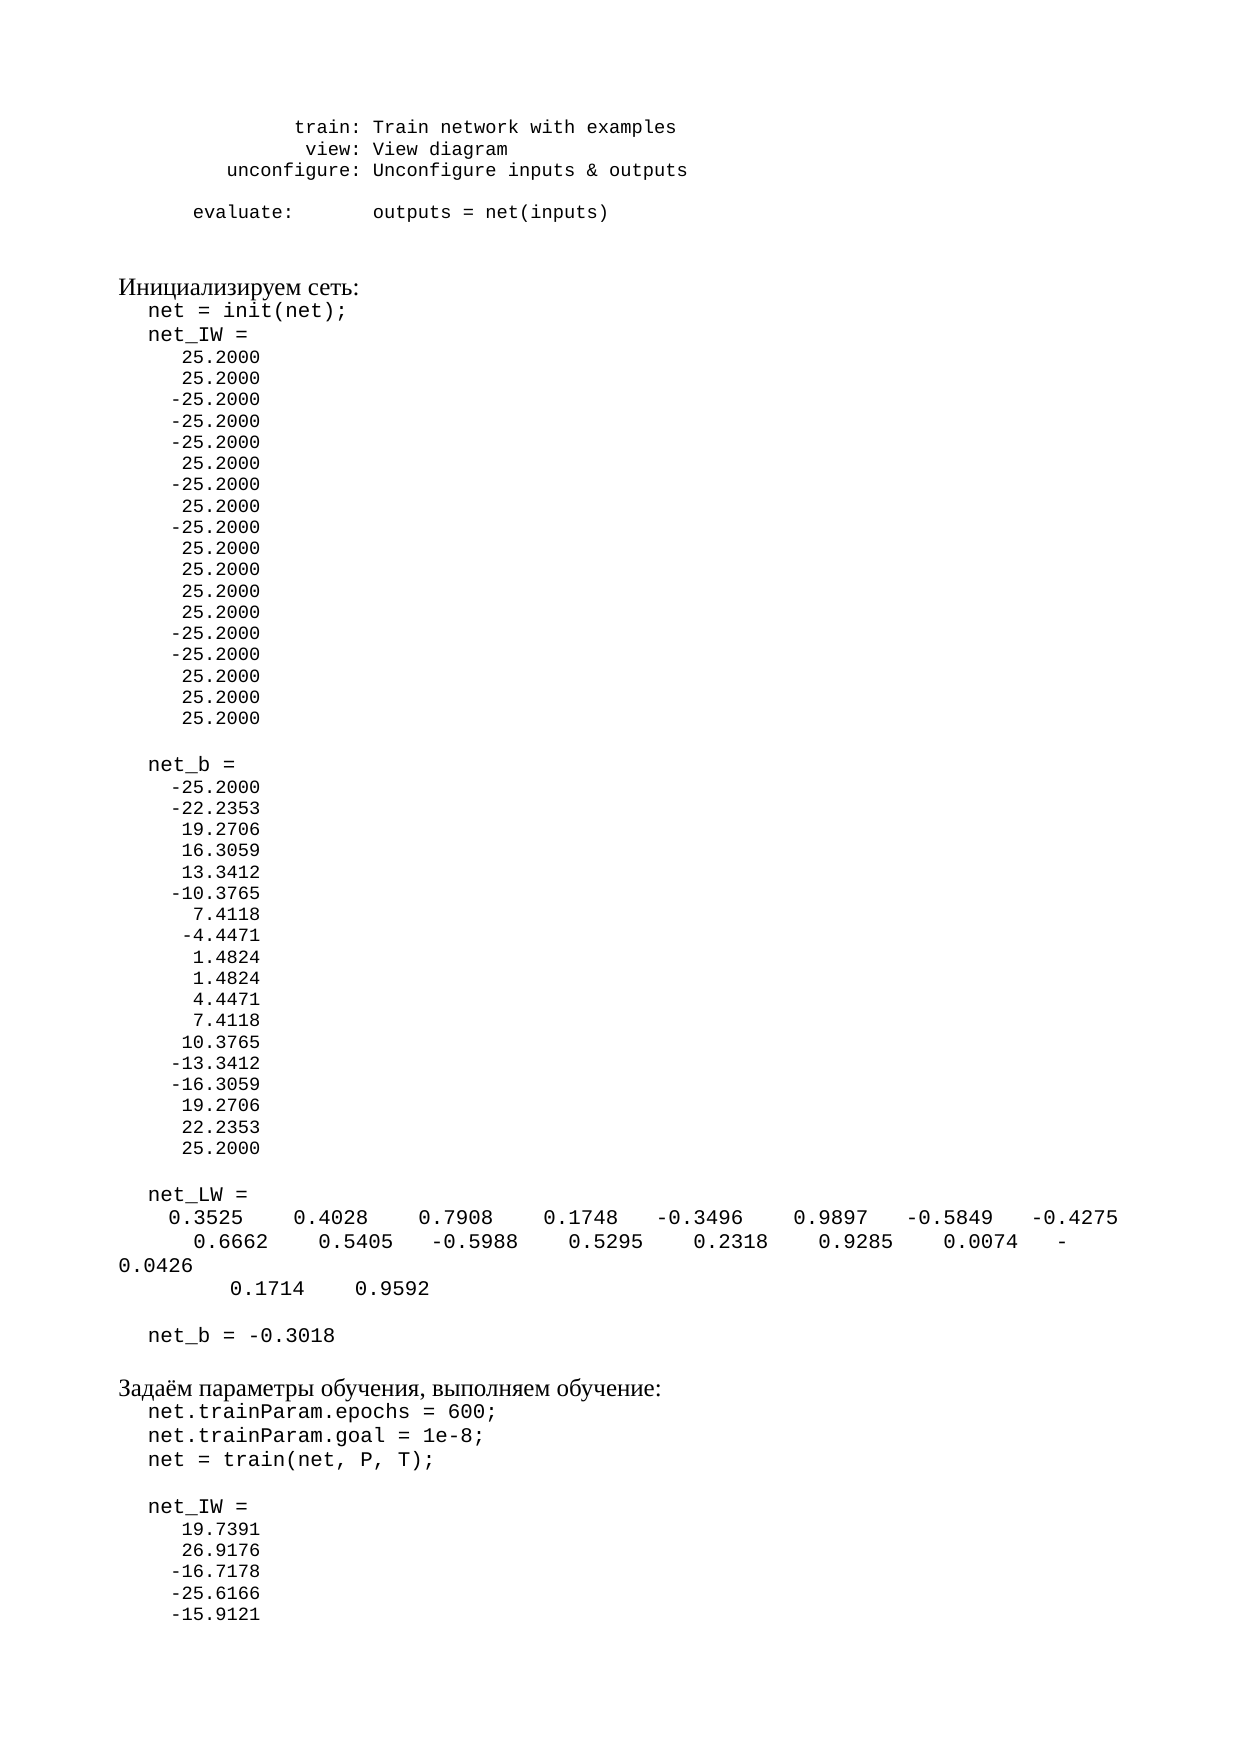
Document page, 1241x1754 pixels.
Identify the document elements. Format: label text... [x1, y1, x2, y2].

text 25.2000 [118, 348, 1122, 369]
text Инициализируем сеть: [118, 272, 1122, 300]
text -25.2000 [118, 390, 1122, 411]
text 4.4471 [118, 990, 1122, 1011]
text net_LW = [118, 1184, 1122, 1207]
text net_IW = [118, 324, 1122, 348]
text view: View diagram [148, 139, 1122, 161]
text 0.6662 0.5405 -0.5988 0.5295 0.2318 0.9285 0.0074 -0.0426 [118, 1231, 1122, 1278]
text net = train(net, P, T); [148, 1449, 1122, 1472]
text -22.2353 [118, 799, 1122, 820]
text unconfigure: Unconfigure inputs & outputs [148, 161, 1122, 182]
text -25.2000 [118, 624, 1122, 645]
text 25.2000 [118, 603, 1122, 624]
text 19.2706 [118, 1096, 1122, 1117]
text 19.7391 [148, 1520, 1122, 1541]
text 0.3525 0.4028 0.7908 0.1748 -0.3496 0.9897 -0.5849 -0.4275 [118, 1207, 1122, 1231]
text -16.7178 [148, 1562, 1122, 1583]
text 25.2000 [118, 709, 1122, 730]
text -25.2000 [118, 518, 1122, 539]
text -25.2000 [118, 475, 1122, 496]
text 1.4824 [118, 947, 1122, 969]
text 25.2000 [118, 496, 1122, 518]
text -13.3412 [118, 1054, 1122, 1075]
text 19.2706 [118, 820, 1122, 841]
text 25.2000 [118, 539, 1122, 560]
text Задаём параметры обучения, выполняем обучение: [118, 1373, 1122, 1402]
text 0.1714 0.9592 [118, 1278, 1122, 1302]
text -10.3765 [118, 884, 1122, 905]
text 22.2353 [118, 1117, 1122, 1139]
text 1.4824 [118, 969, 1122, 990]
text net.trainParam.epochs = 600; [148, 1402, 1122, 1425]
text 25.2000 [118, 560, 1122, 581]
text 26.9176 [148, 1541, 1122, 1562]
text -25.2000 [118, 645, 1122, 666]
text 25.2000 [118, 454, 1122, 475]
text -15.9121 [148, 1605, 1122, 1626]
text 25.2000 [118, 581, 1122, 603]
text net_IW = [148, 1496, 1122, 1520]
text -16.3059 [118, 1075, 1122, 1096]
text -4.4471 [118, 926, 1122, 947]
text 7.4118 [118, 905, 1122, 926]
text net = init(net); [118, 300, 1122, 324]
text evaluate: outputs = net(inputs) [148, 203, 1122, 224]
text 13.3412 [118, 862, 1122, 884]
text -25.2000 [118, 411, 1122, 433]
text net_b = -0.3018 [148, 1326, 1122, 1349]
text -25.2000 [118, 433, 1122, 454]
text -25.6166 [148, 1583, 1122, 1605]
text -25.2000 [118, 777, 1122, 799]
text 7.4118 [118, 1011, 1122, 1032]
text net_b = [118, 754, 1122, 777]
text 25.2000 [118, 369, 1122, 390]
text 25.2000 [118, 688, 1122, 709]
text net.trainParam.goal = 1e-8; [148, 1425, 1122, 1449]
text 25.2000 [118, 1139, 1122, 1160]
text 25.2000 [118, 666, 1122, 688]
text train: Train network with examples [148, 118, 1122, 139]
text 16.3059 [118, 841, 1122, 862]
text 10.3765 [118, 1032, 1122, 1054]
